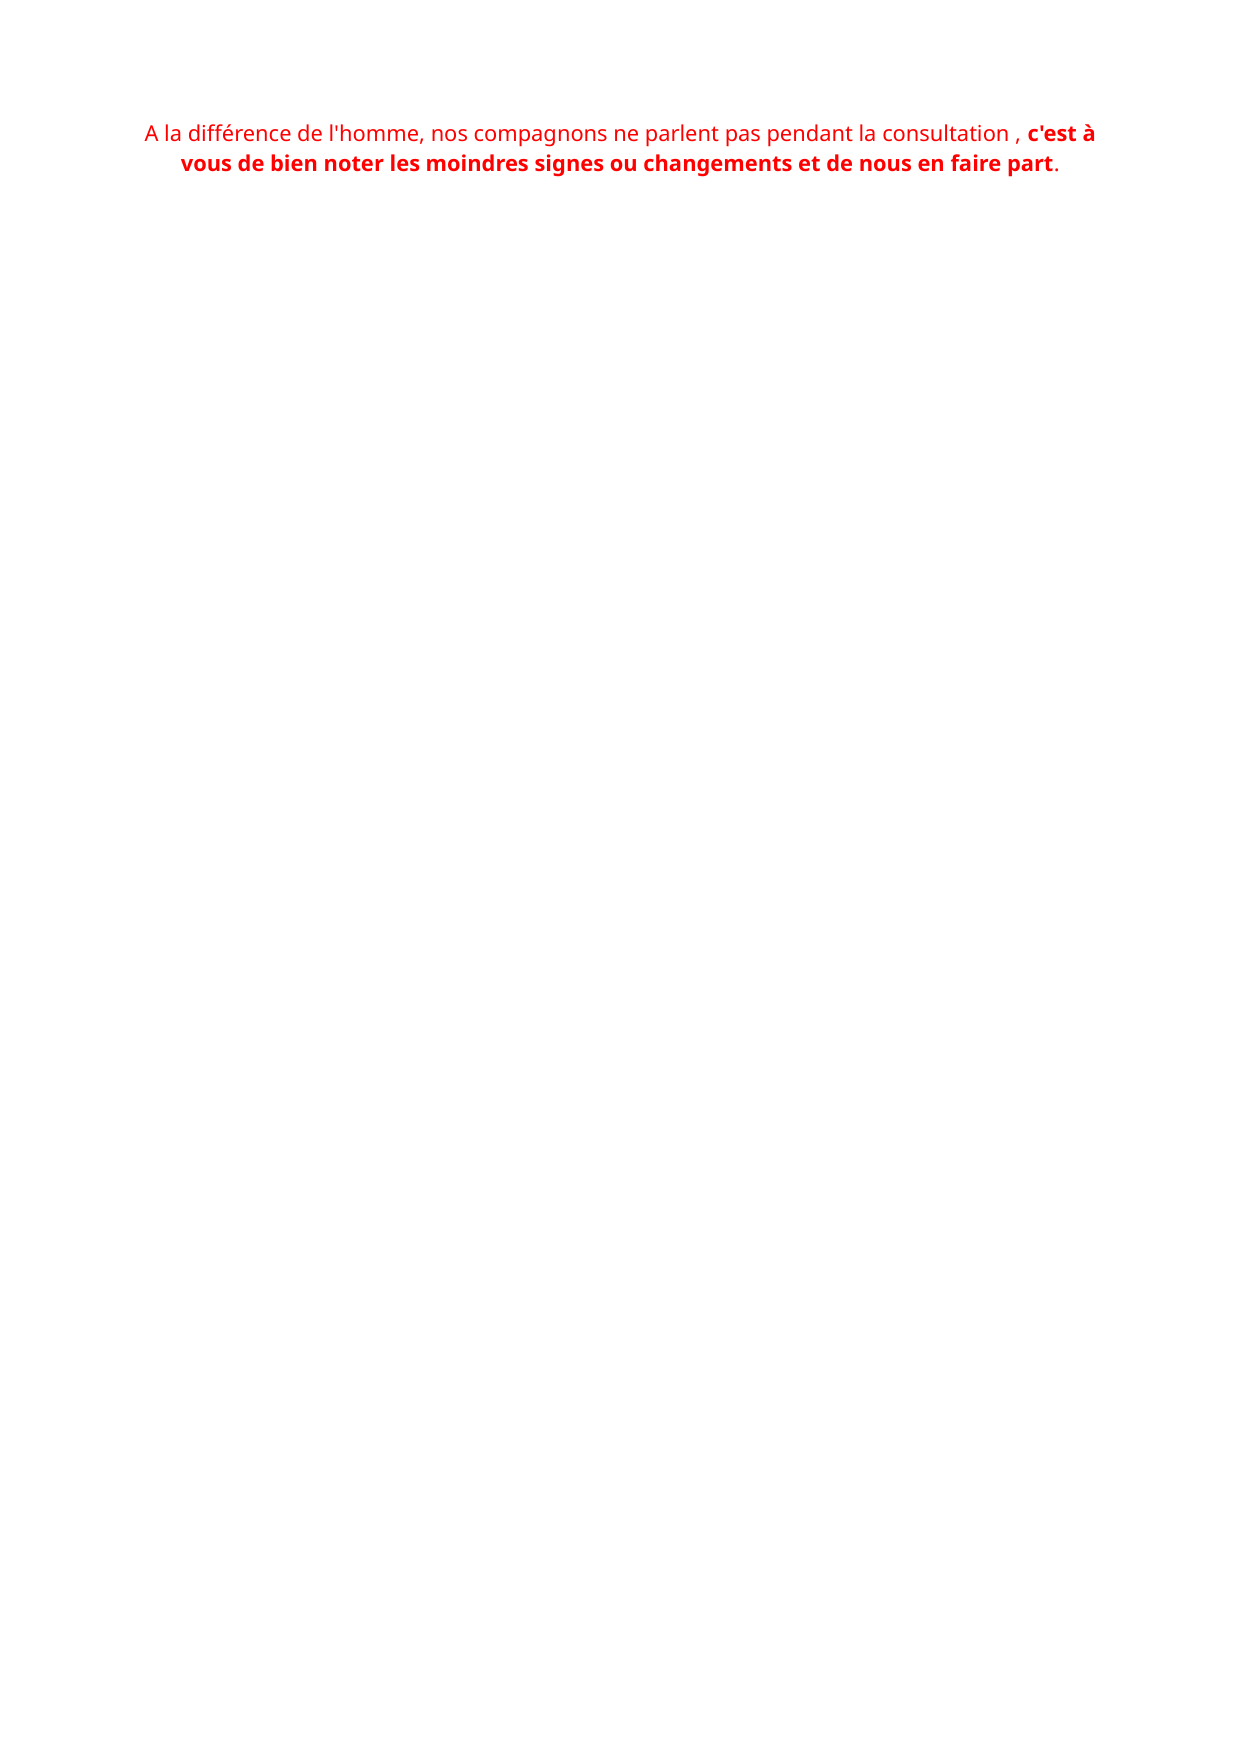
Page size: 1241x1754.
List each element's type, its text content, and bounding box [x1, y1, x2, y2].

text A la différence de l'homme, nos compagnons ne parlent pas pendant la consultation , c'est à vous de bien noter les moindres signes ou changements et de nous en faire part. [118, 118, 1122, 178]
